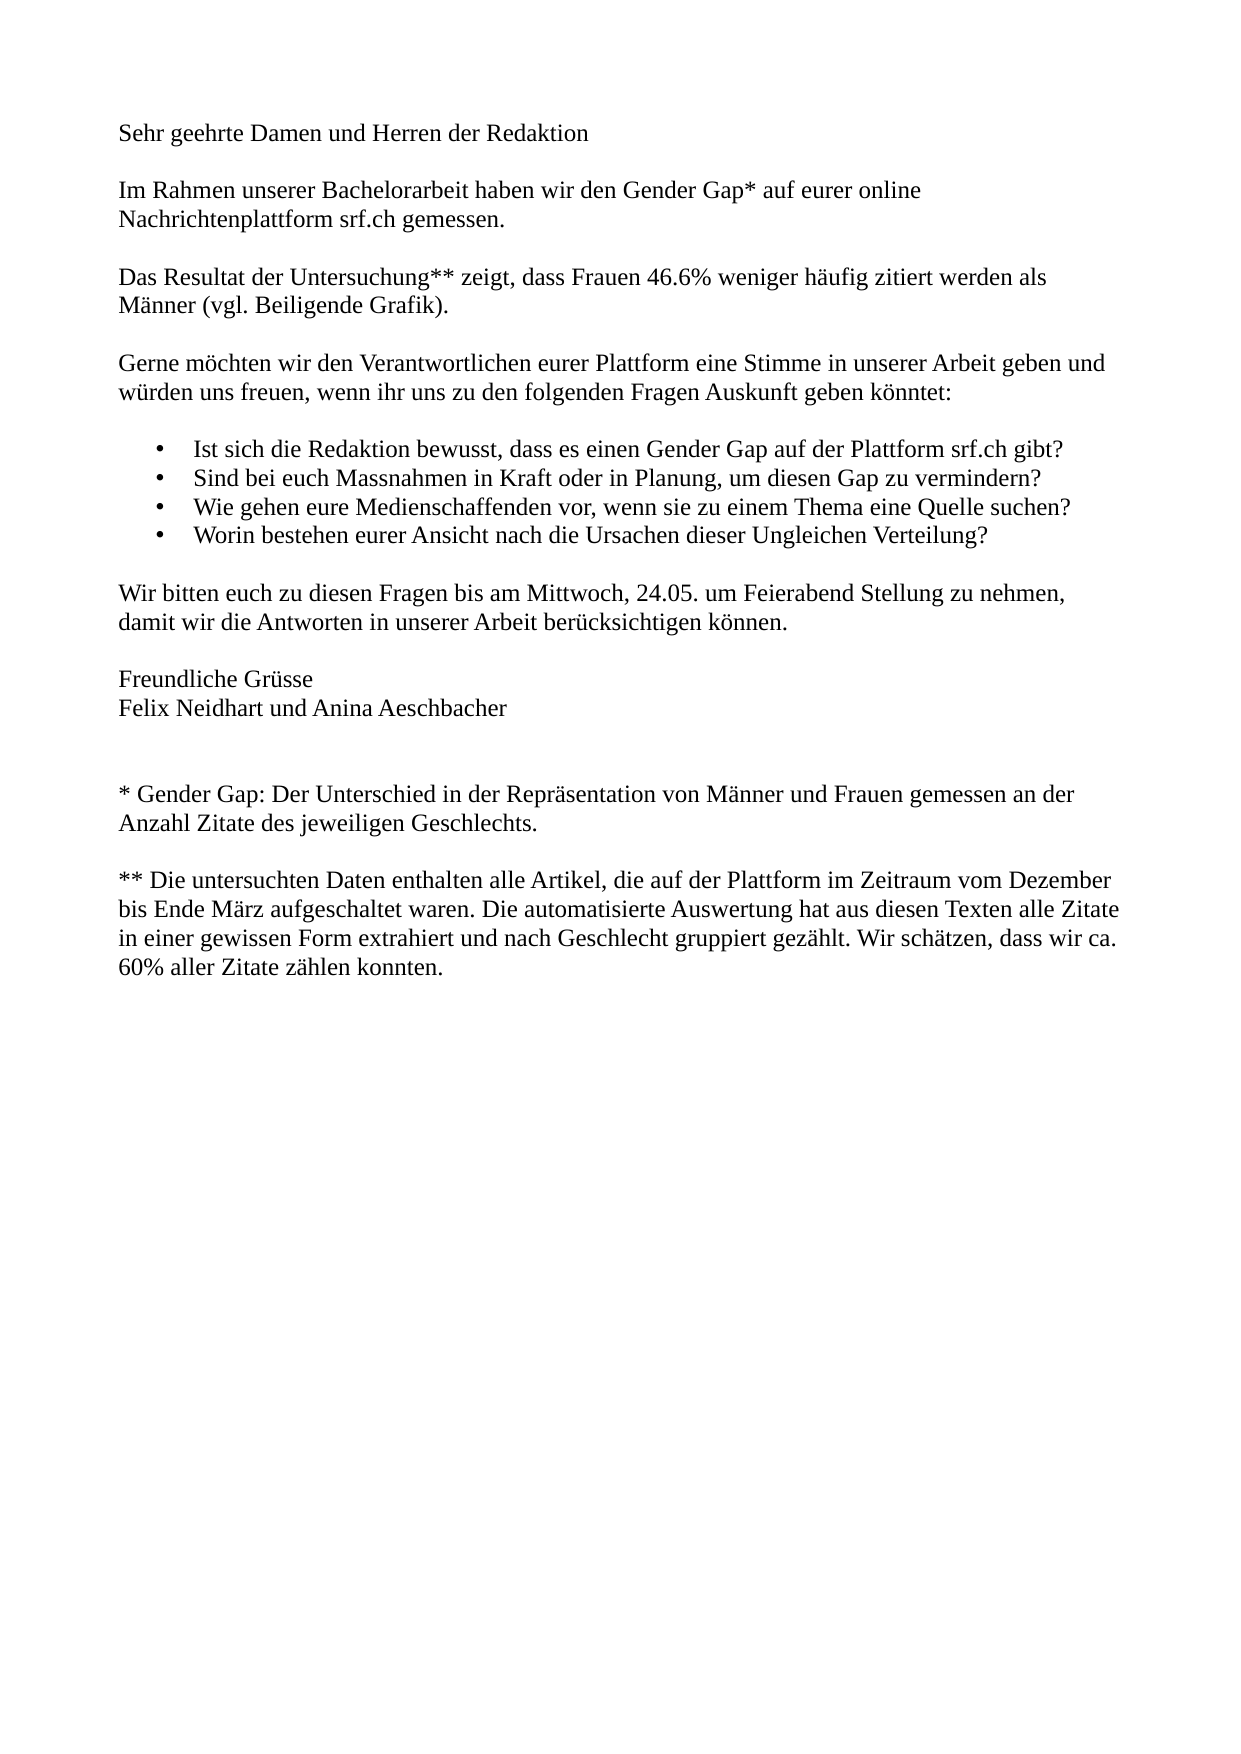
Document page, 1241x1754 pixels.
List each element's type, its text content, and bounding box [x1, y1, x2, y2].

list Worin bestehen eurer Ansicht nach die Ursachen dieser Ungleichen Verteilung? [156, 521, 1122, 549]
list Sind bei euch Massnahmen in Kraft oder in Planung, um diesen Gap zu vermindern? [156, 463, 1122, 492]
list Ist sich die Redaktion bewusst, dass es einen Gender Gap auf der Plattform srf.ch gibt? [156, 434, 1122, 463]
text Freundliche Grüsse [118, 664, 1122, 693]
list Wie gehen eure Medienschaffenden vor, wenn sie zu einem Thema eine Quelle suchen? [156, 492, 1122, 521]
text Felix Neidhart und Anina Aeschbacher [118, 693, 1122, 722]
text Im Rahmen unserer Bachelorarbeit haben wir den Gender Gap* auf eurer online Nachrichtenplattform srf.ch gemessen. [118, 176, 1122, 233]
text Gerne möchten wir den Verantwortlichen eurer Plattform eine Stimme in unserer Arbeit geben und würden uns freuen, wenn ihr uns zu den folgenden Fragen Auskunft geben könntet: [118, 348, 1122, 406]
text Sehr geehrte Damen und Herren der Redaktion [118, 118, 1122, 147]
text ** Die untersuchten Daten enthalten alle Artikel, die auf der Plattform im Zeitraum vom Dezember bis Ende März aufgeschaltet waren. Die automatisierte Auswertung hat aus diesen Texten alle Zitate in einer gewissen Form extrahiert und nach Geschlecht gruppiert gezählt. Wir schätzen, dass wir ca. 60% aller Zitate zählen konnten. [118, 866, 1122, 981]
text Das Resultat der Untersuchung** zeigt, dass Frauen 46.6% weniger häufig zitiert werden als Männer (vgl. Beiligende Grafik). [118, 262, 1122, 319]
text Wir bitten euch zu diesen Fragen bis am Mittwoch, 24.05. um Feierabend Stellung zu nehmen, damit wir die Antworten in unserer Arbeit berücksichtigen können. [118, 578, 1122, 636]
text * Gender Gap: Der Unterschied in der Repräsentation von Männer und Frauen gemessen an der Anzahl Zitate des jeweiligen Geschlechts. [118, 779, 1122, 837]
